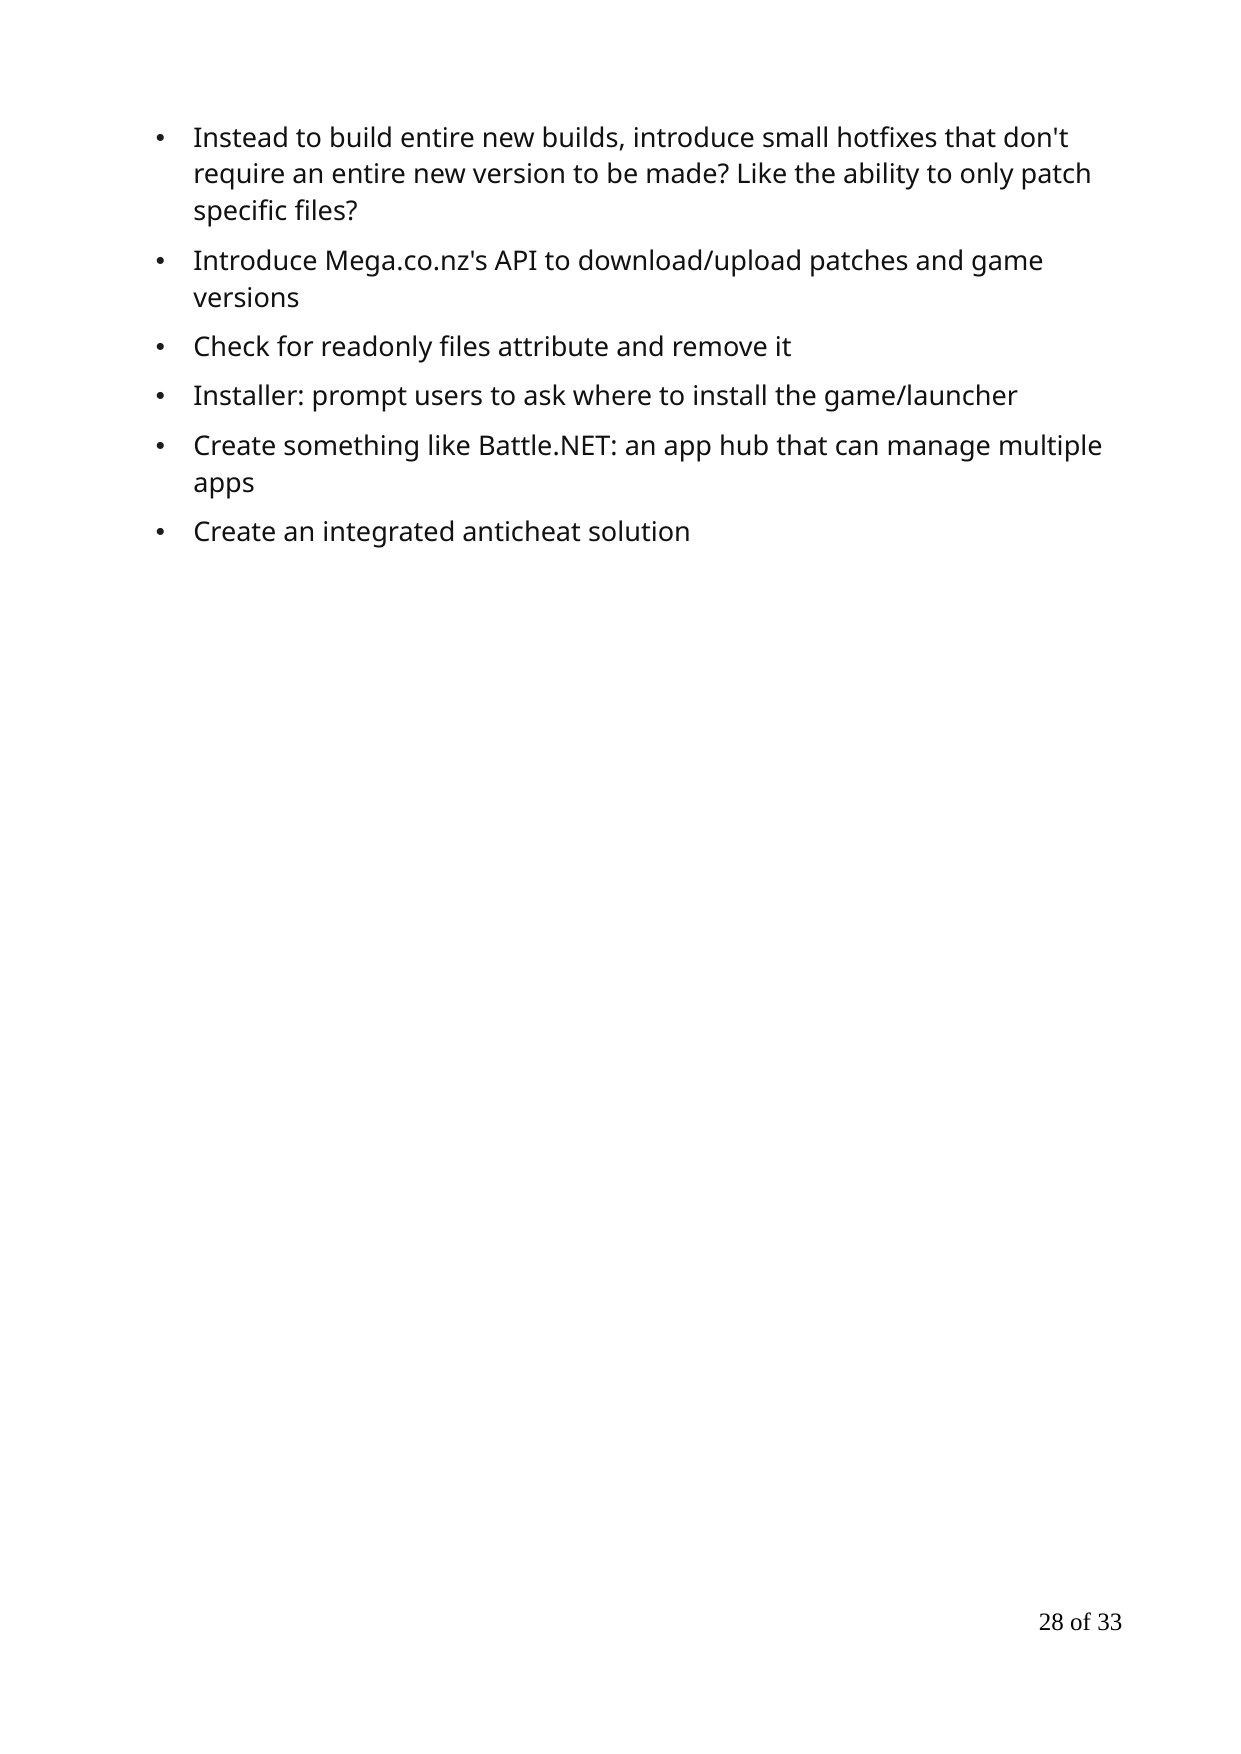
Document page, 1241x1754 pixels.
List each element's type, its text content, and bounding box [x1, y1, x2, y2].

list Create something like Battle.NET: an app hub that can manage multiple apps [156, 426, 1122, 500]
list Create an integrated anticheat solution [156, 512, 1122, 549]
list Instead to build entire new builds, introduce small hotfixes that don't require an entire new version to be made? Like the ability to only patch specific files? [156, 118, 1122, 229]
list Installer: prompt users to ask where to install the game/launcher [156, 377, 1122, 414]
list Check for readonly files attribute and remove it [156, 327, 1122, 364]
list Introduce Mega.co.nz's API to download/upload patches and game versions [156, 241, 1122, 315]
